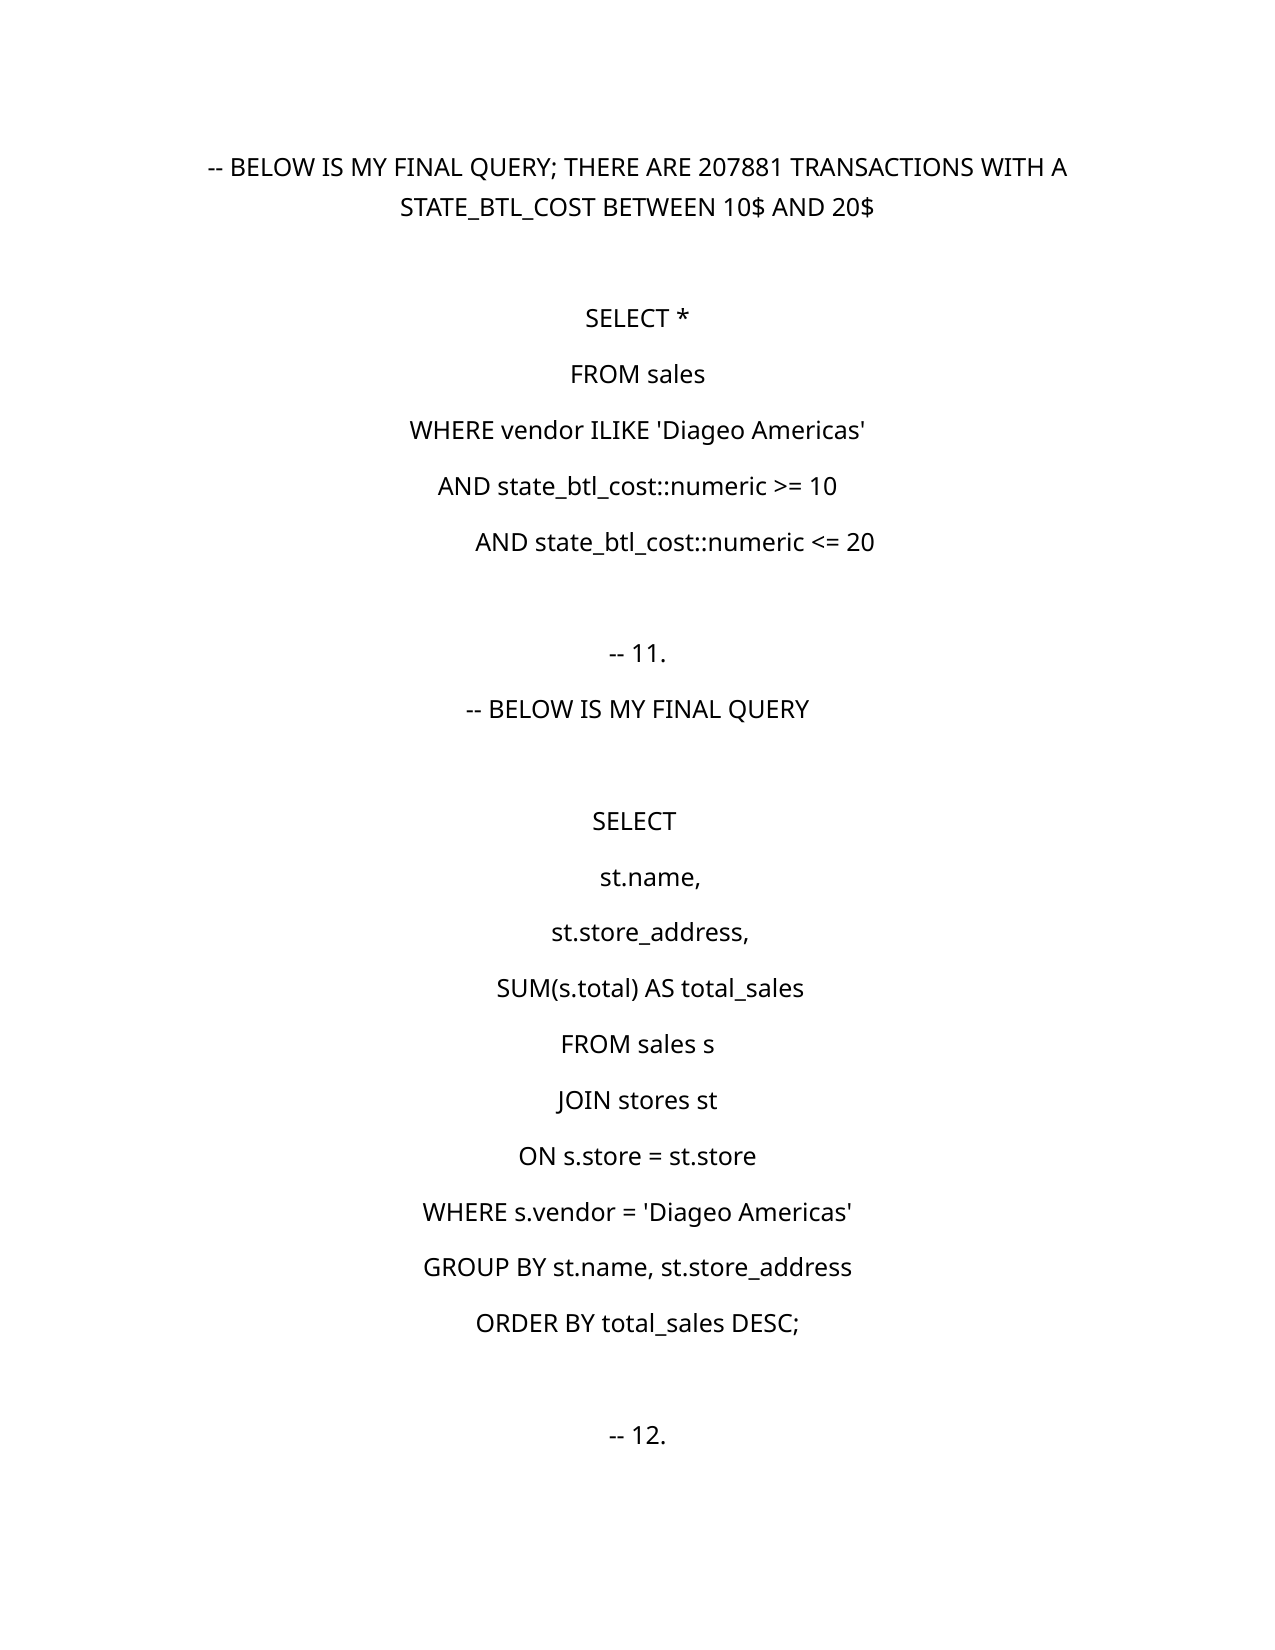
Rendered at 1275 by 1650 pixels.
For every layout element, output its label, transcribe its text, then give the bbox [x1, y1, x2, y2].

text st.store_address, [150, 915, 1125, 949]
text ORDER BY total_sales DESC; [150, 1306, 1125, 1340]
text SUM(s.total) AS total_sales [150, 971, 1125, 1005]
text FROM sales s [150, 1027, 1125, 1061]
text -- 12. [150, 1417, 1125, 1452]
text SELECT [150, 803, 1125, 837]
text WHERE s.vendor = 'Diageo Americas' [150, 1194, 1125, 1228]
text ON s.store = st.store [150, 1138, 1125, 1172]
text JOIN stores st [150, 1082, 1125, 1117]
text AND state_btl_cost::numeric >= 10 [150, 468, 1125, 502]
text -- BELOW IS MY FINAL QUERY; THERE ARE 207881 TRANSACTIONS WITH A STATE_BTL_COST BETWEEN 10$ AND 20$ [150, 150, 1125, 223]
text AND state_btl_cost::numeric <= 20 [150, 524, 1125, 558]
text -- BELOW IS MY FINAL QUERY [150, 692, 1125, 726]
text st.name, [150, 859, 1125, 893]
text WHERE vendor ILIKE 'Diageo Americas' [150, 412, 1125, 447]
text FROM sales [150, 357, 1125, 391]
text GROUP BY st.name, st.store_address [150, 1250, 1125, 1284]
text SELECT * [150, 301, 1125, 335]
text -- 11. [150, 636, 1125, 670]
